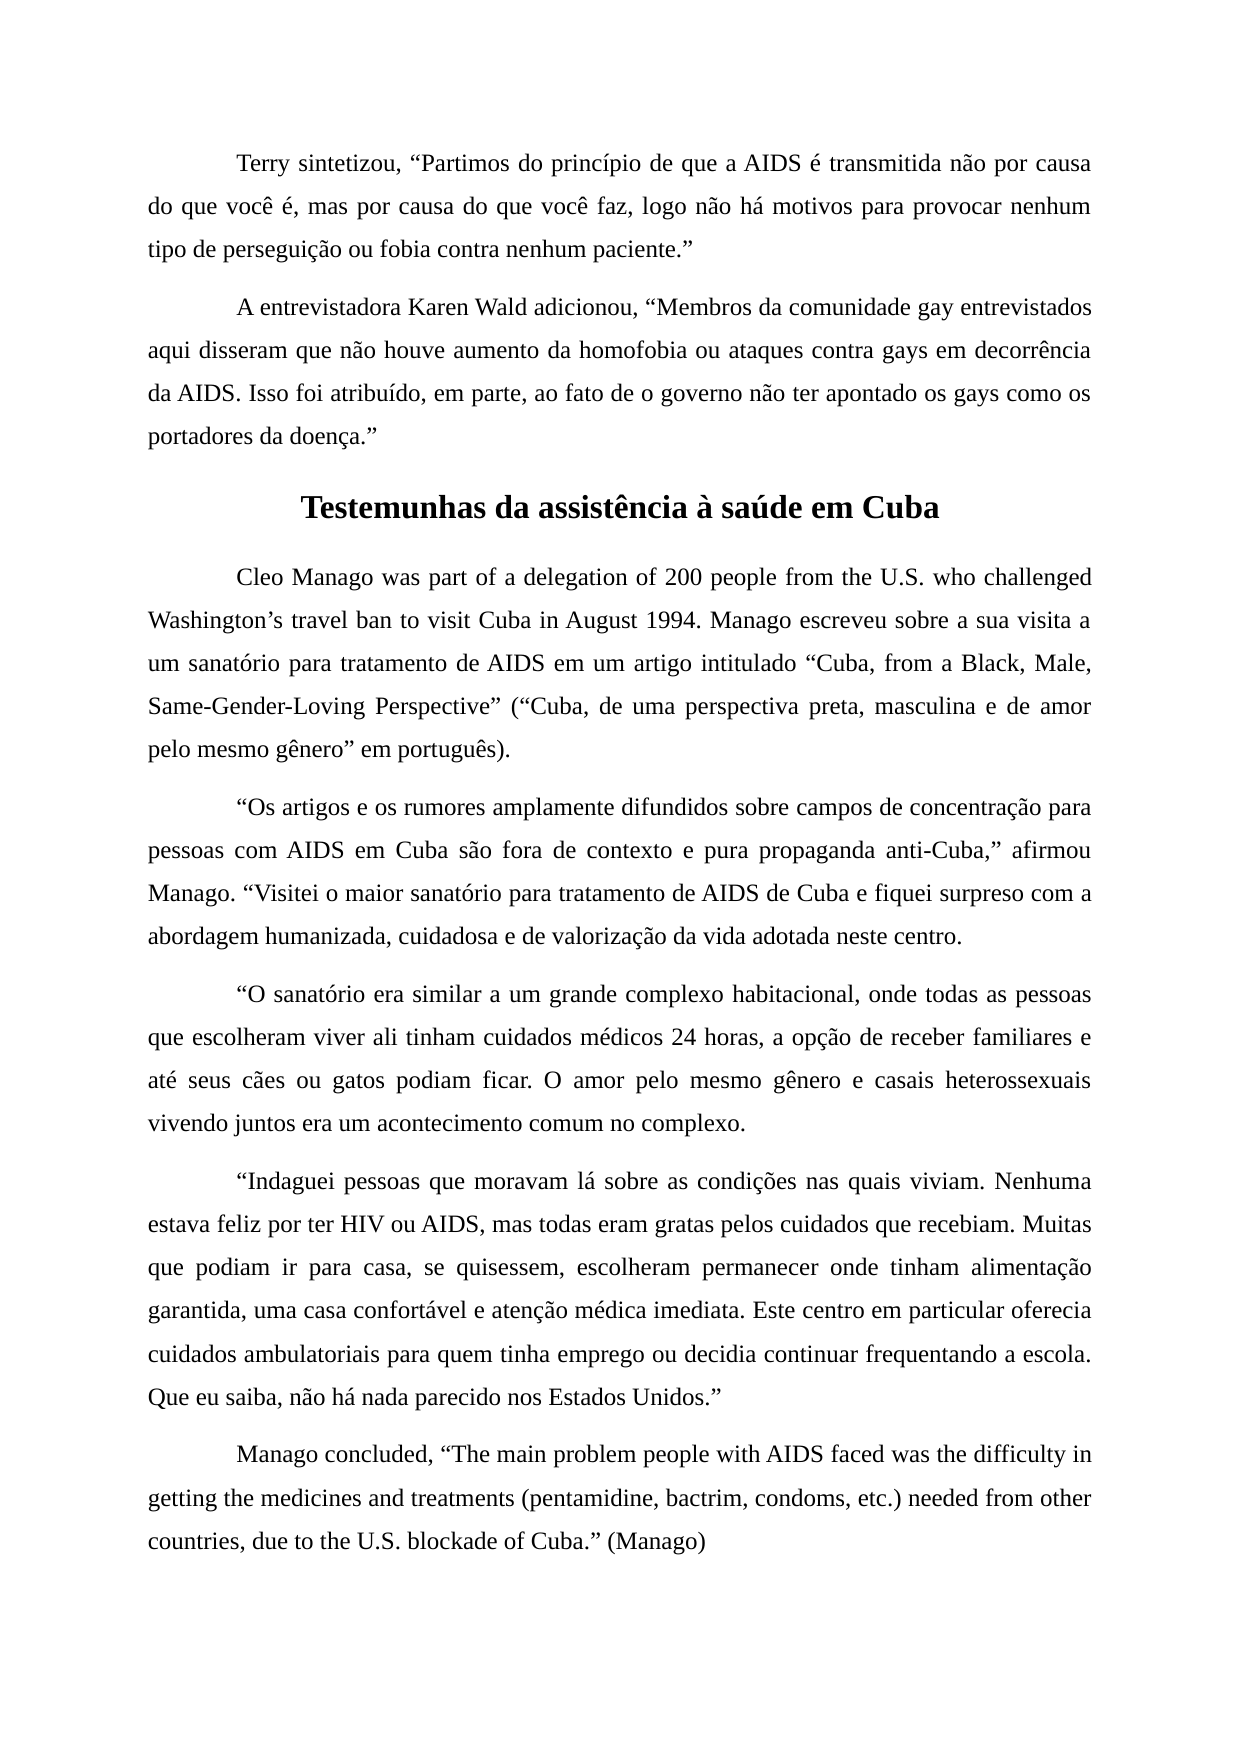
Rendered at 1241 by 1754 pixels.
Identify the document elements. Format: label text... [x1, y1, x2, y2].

text Cleo Manago was part of a delegation of 200 people from the U.S. who challenged Washington’s travel ban to visit Cuba in August 1994. Manago escreveu sobre a sua visita a um sanatório para tratamento de AIDS em um artigo intitulado “Cuba, from a Black, Male, Same-Gender-Loving Perspective” (“Cuba, de uma perspectiva preta, masculina e de amor pelo mesmo gênero” em português). [148, 562, 1093, 763]
text “Os artigos e os rumores amplamente difundidos sobre campos de concentração para pessoas com AIDS em Cuba são fora de contexto e pura propaganda anti-Cuba,” afirmou Manago. “Visitei o maior sanatório para tratamento de AIDS de Cuba e fiquei surpreso com a abordagem humanizada, cuidadosa e de valorização da vida adotada neste centro. [148, 792, 1093, 950]
text Terry sintetizou, “Partimos do princípio de que a AIDS é transmitida não por causa do que você é, mas por causa do que você faz, logo não há motivos para provocar nenhum tipo de perseguição ou fobia contra nenhum paciente.” [148, 148, 1093, 263]
subtitle Testemunhas da assistência à saúde em Cuba [148, 487, 1093, 526]
text A entrevistadora Karen Wald adicionou, “Membros da comunidade gay entrevistados aqui disseram que não houve aumento da homofobia ou ataques contra gays em decorrência da AIDS. Isso foi atribuído, em parte, ao fato de o governo não ter apontado os gays como os portadores da doença.” [148, 292, 1093, 450]
text Manago concluded, “The main problem people with AIDS faced was the difficulty in getting the medicines and treatments (pentamidine, bactrim, condoms, etc.) needed from other countries, due to the U.S. blockade of Cuba.” (Manago) [148, 1439, 1093, 1554]
text “O sanatório era similar a um grande complexo habitacional, onde todas as pessoas que escolheram viver ali tinham cuidados médicos 24 horas, a opção de receber familiares e até seus cães ou gatos podiam ficar. O amor pelo mesmo gênero e casais heterossexuais vivendo juntos era um acontecimento comum no complexo. [148, 979, 1093, 1137]
text “Indaguei pessoas que moravam lá sobre as condições nas quais viviam. Nenhuma estava feliz por ter HIV ou AIDS, mas todas eram gratas pelos cuidados que recebiam. Muitas que podiam ir para casa, se quisessem, escolheram permanecer onde tinham alimentação garantida, uma casa confortável e atenção médica imediata. Este centro em particular oferecia cuidados ambulatoriais para quem tinha emprego ou decidia continuar frequentando a escola. Que eu saiba, não há nada parecido nos Estados Unidos.” [148, 1166, 1093, 1411]
